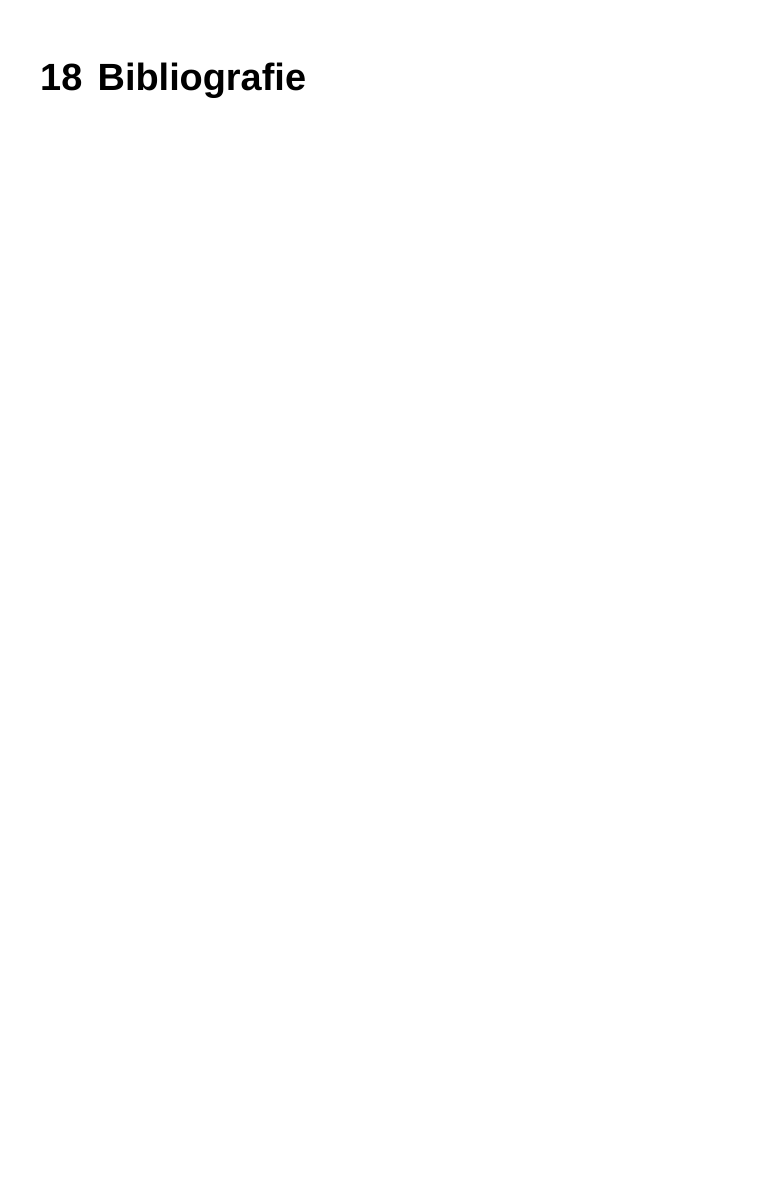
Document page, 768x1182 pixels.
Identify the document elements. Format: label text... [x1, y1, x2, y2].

subtitle Bibliografie [29, 54, 738, 98]
